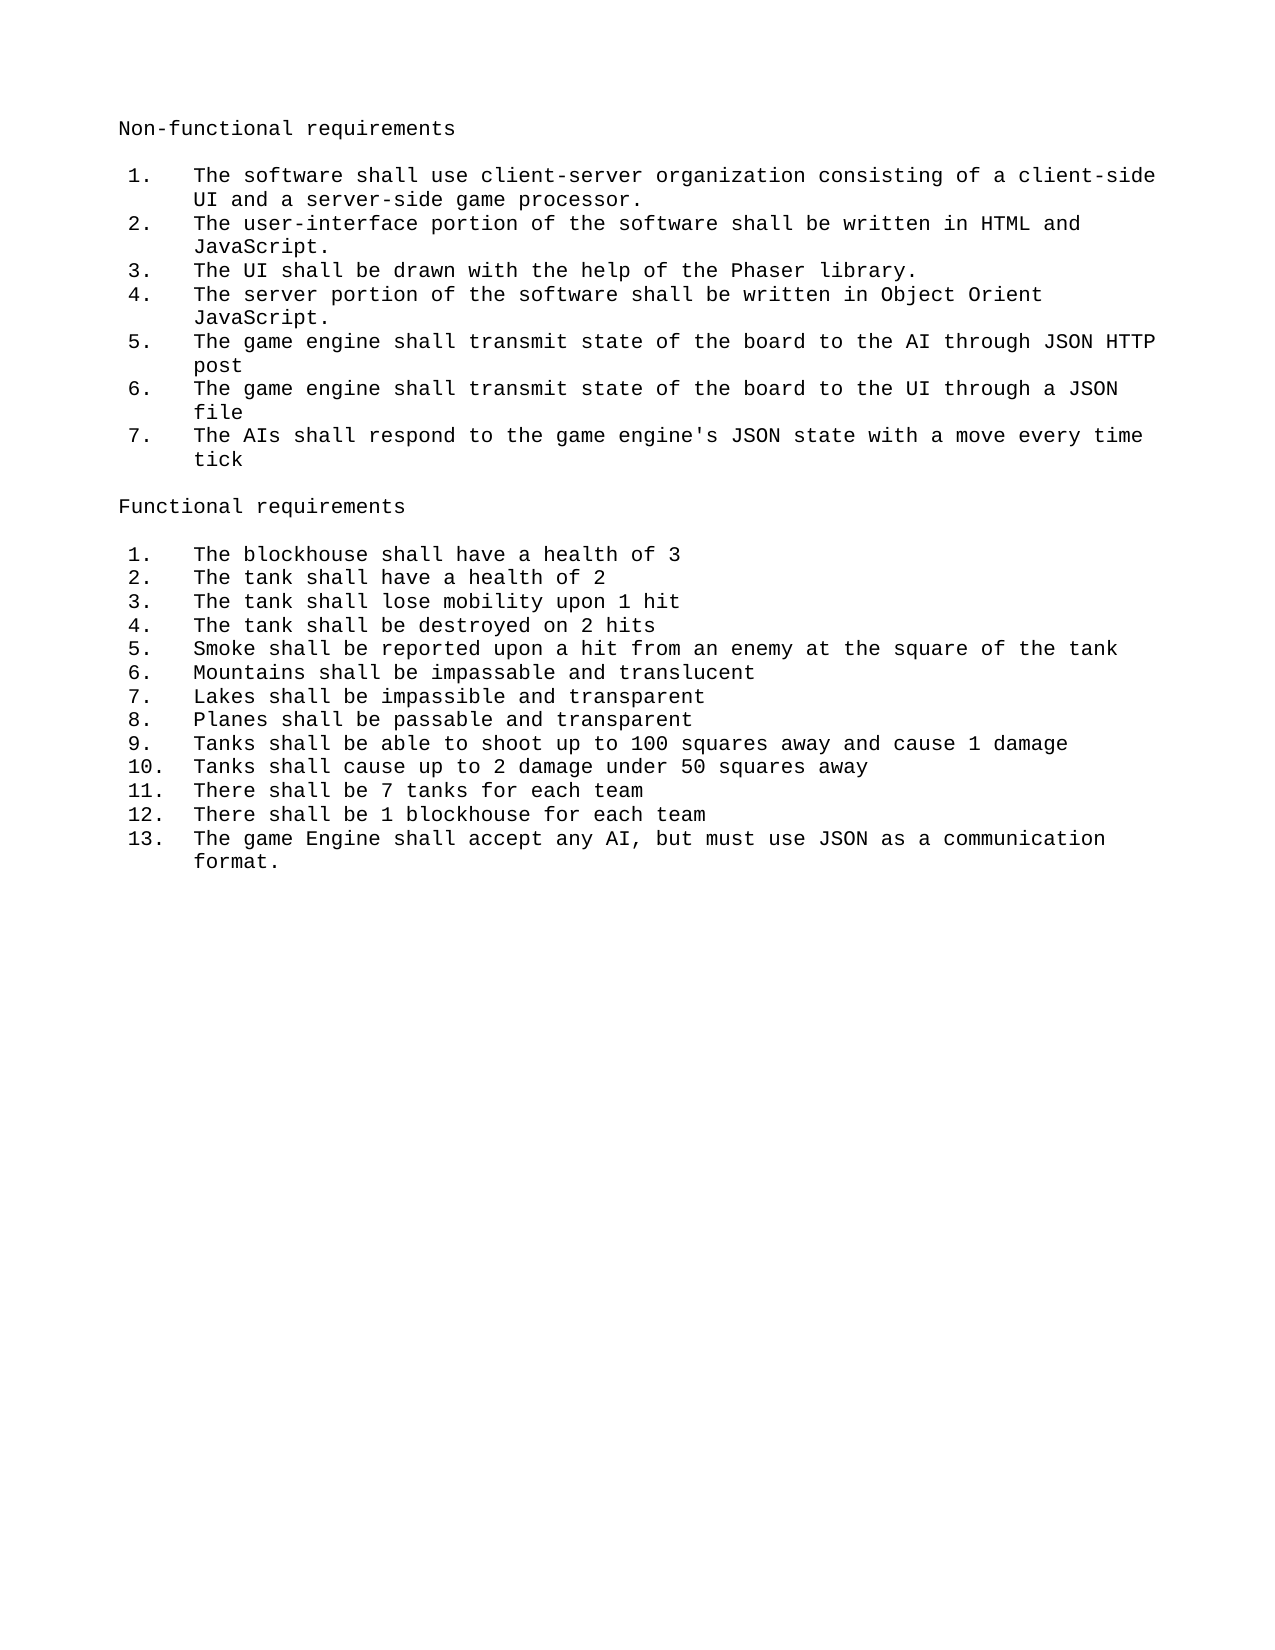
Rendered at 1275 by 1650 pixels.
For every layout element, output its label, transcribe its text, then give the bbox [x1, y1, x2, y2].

list The game Engine shall accept any AI, but must use JSON as a communication format. [128, 827, 1157, 875]
list The tank shall have a health of 2 [128, 567, 1157, 591]
text Functional requirements [118, 496, 1157, 520]
list The user-interface portion of the software shall be written in HTML and JavaScript. [128, 213, 1157, 260]
list The game engine shall transmit state of the board to the AI through JSON HTTP post [128, 331, 1157, 378]
text Non-functional requirements [118, 118, 1157, 142]
list The server portion of the software shall be written in Object Orient JavaScript. [128, 284, 1157, 331]
list Lakes shall be impassible and transparent [128, 686, 1157, 709]
list There shall be 1 blockhouse for each team [128, 804, 1157, 827]
list Planes shall be passable and transparent [128, 709, 1157, 733]
list Smoke shall be reported upon a hit from an enemy at the square of the tank [128, 638, 1157, 662]
list The blockhouse shall have a health of 3 [128, 544, 1157, 567]
list The software shall use client-server organization consisting of a client-side UI and a server-side game processor. [128, 165, 1157, 213]
list The tank shall be destroyed on 2 hits [128, 615, 1157, 638]
list The game engine shall transmit state of the board to the UI through a JSON file [128, 378, 1157, 426]
list Tanks shall be able to shoot up to 100 squares away and cause 1 damage [128, 733, 1157, 757]
list Tanks shall cause up to 2 damage under 50 squares away [128, 757, 1157, 780]
list The tank shall lose mobility upon 1 hit [128, 591, 1157, 615]
list There shall be 7 tanks for each team [128, 780, 1157, 804]
list The AIs shall respond to the game engine's JSON state with a move every time tick [128, 426, 1157, 473]
list Mountains shall be impassable and translucent [128, 662, 1157, 686]
list The UI shall be drawn with the help of the Phaser library. [128, 260, 1157, 284]
